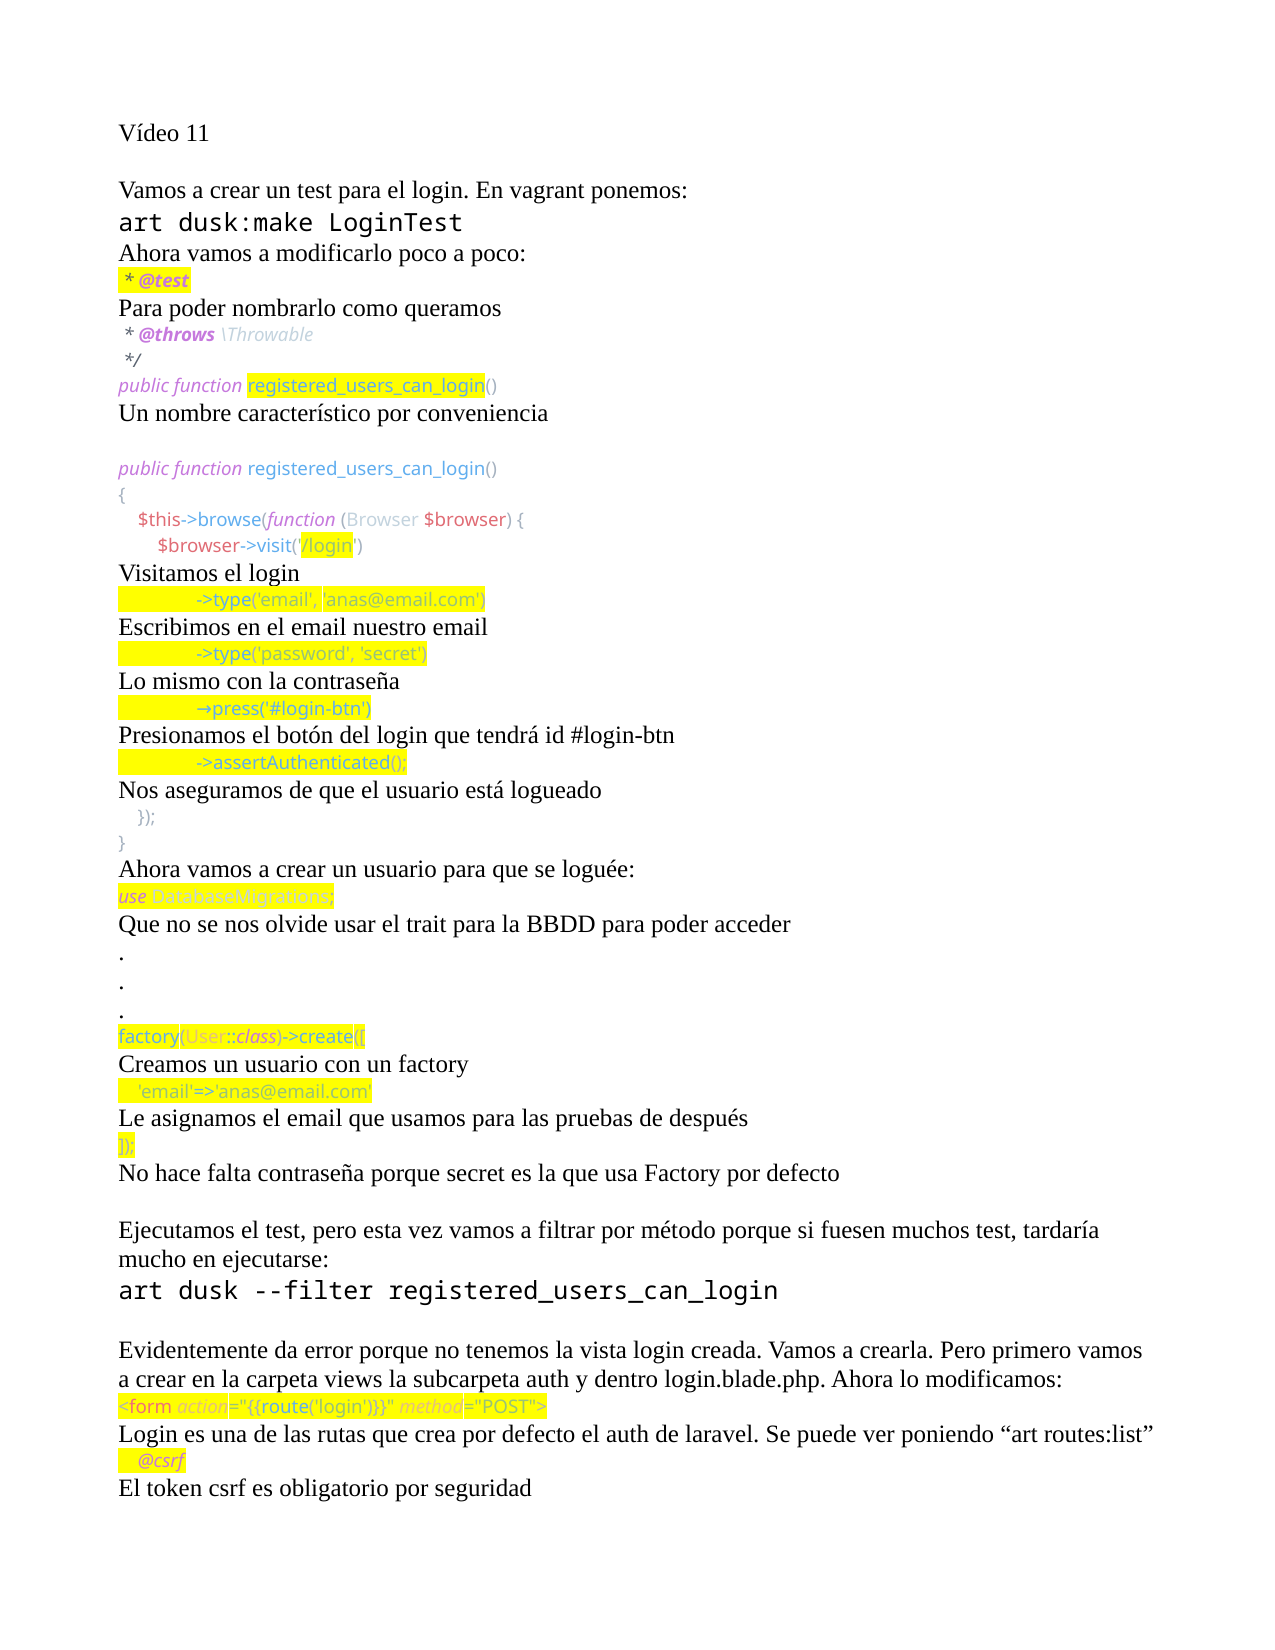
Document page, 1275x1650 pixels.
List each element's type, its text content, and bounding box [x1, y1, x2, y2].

text 'email'=>'anas@email.com' Le asignamos el email que usamos para las pruebas de después [118, 1078, 1157, 1132]
text . [118, 937, 1157, 966]
text factory(User::class)->create([ Creamos un usuario con un factory [118, 1024, 1157, 1078]
text Login es una de las rutas que crea por defecto el auth de laravel. Se puede ver poniendo “art routes:list” @csrf El token csrf es obligatorio por seguridad [118, 1419, 1157, 1502]
text Ahora vamos a crear un usuario para que se loguée: [118, 854, 1157, 883]
text Presionamos el botón del login que tendrá id #login-btn ->assertAuthenticated(); Nos aseguramos de que el usuario está logueado [118, 720, 1157, 803]
text Ejecutamos el test, pero esta vez vamos a filtrar por método porque si fuesen muchos test, tardaría mucho en ejecutarse: [118, 1215, 1157, 1273]
text Vamos a crear un test para el login. En vagrant ponemos: [118, 147, 1157, 204]
text Que no se nos olvide usar el trait para la BBDD para poder acceder [118, 909, 1157, 937]
text use DatabaseMigrations; [118, 883, 1157, 909]
text ]); [118, 1132, 1157, 1158]
text Escribimos en el email nuestro email ->type('password', 'secret') [118, 612, 1157, 666]
text No hace falta contraseña porque secret es la que usa Factory por defecto [118, 1158, 1157, 1187]
text art dusk --filter registered_users_can_login [118, 1273, 1157, 1336]
text Para poder nombrarlo como queramos * @throws \Throwable */ public function registered_users_can_login() Un nombre característico por conveniencia [118, 293, 1157, 427]
text }); } [118, 803, 1157, 854]
text Evidentemente da error porque no tenemos la vista login creada. Vamos a crearla. Pero primero vamos a crear en la carpeta views la subcarpeta auth y dentro login.blade.php. Ahora lo modificamos: [118, 1336, 1157, 1393]
text art dusk:make LoginTest Ahora vamos a modificarlo poco a poco: [118, 204, 1157, 267]
text Visitamos el login ->type('email', 'anas@email.com') [118, 558, 1157, 612]
text Lo mismo con la contraseña →press('#login-btn') [118, 666, 1157, 720]
text . [118, 966, 1157, 995]
text <form action="{{route('login')}}" method="POST"> [118, 1393, 1157, 1419]
text public function registered_users_can_login() { $this->browse(function (Browser $browser) { $browser->visit('/login') [118, 456, 1157, 558]
text Vídeo 11 [118, 118, 1157, 147]
text * @test [118, 267, 1157, 293]
text . [118, 995, 1157, 1024]
